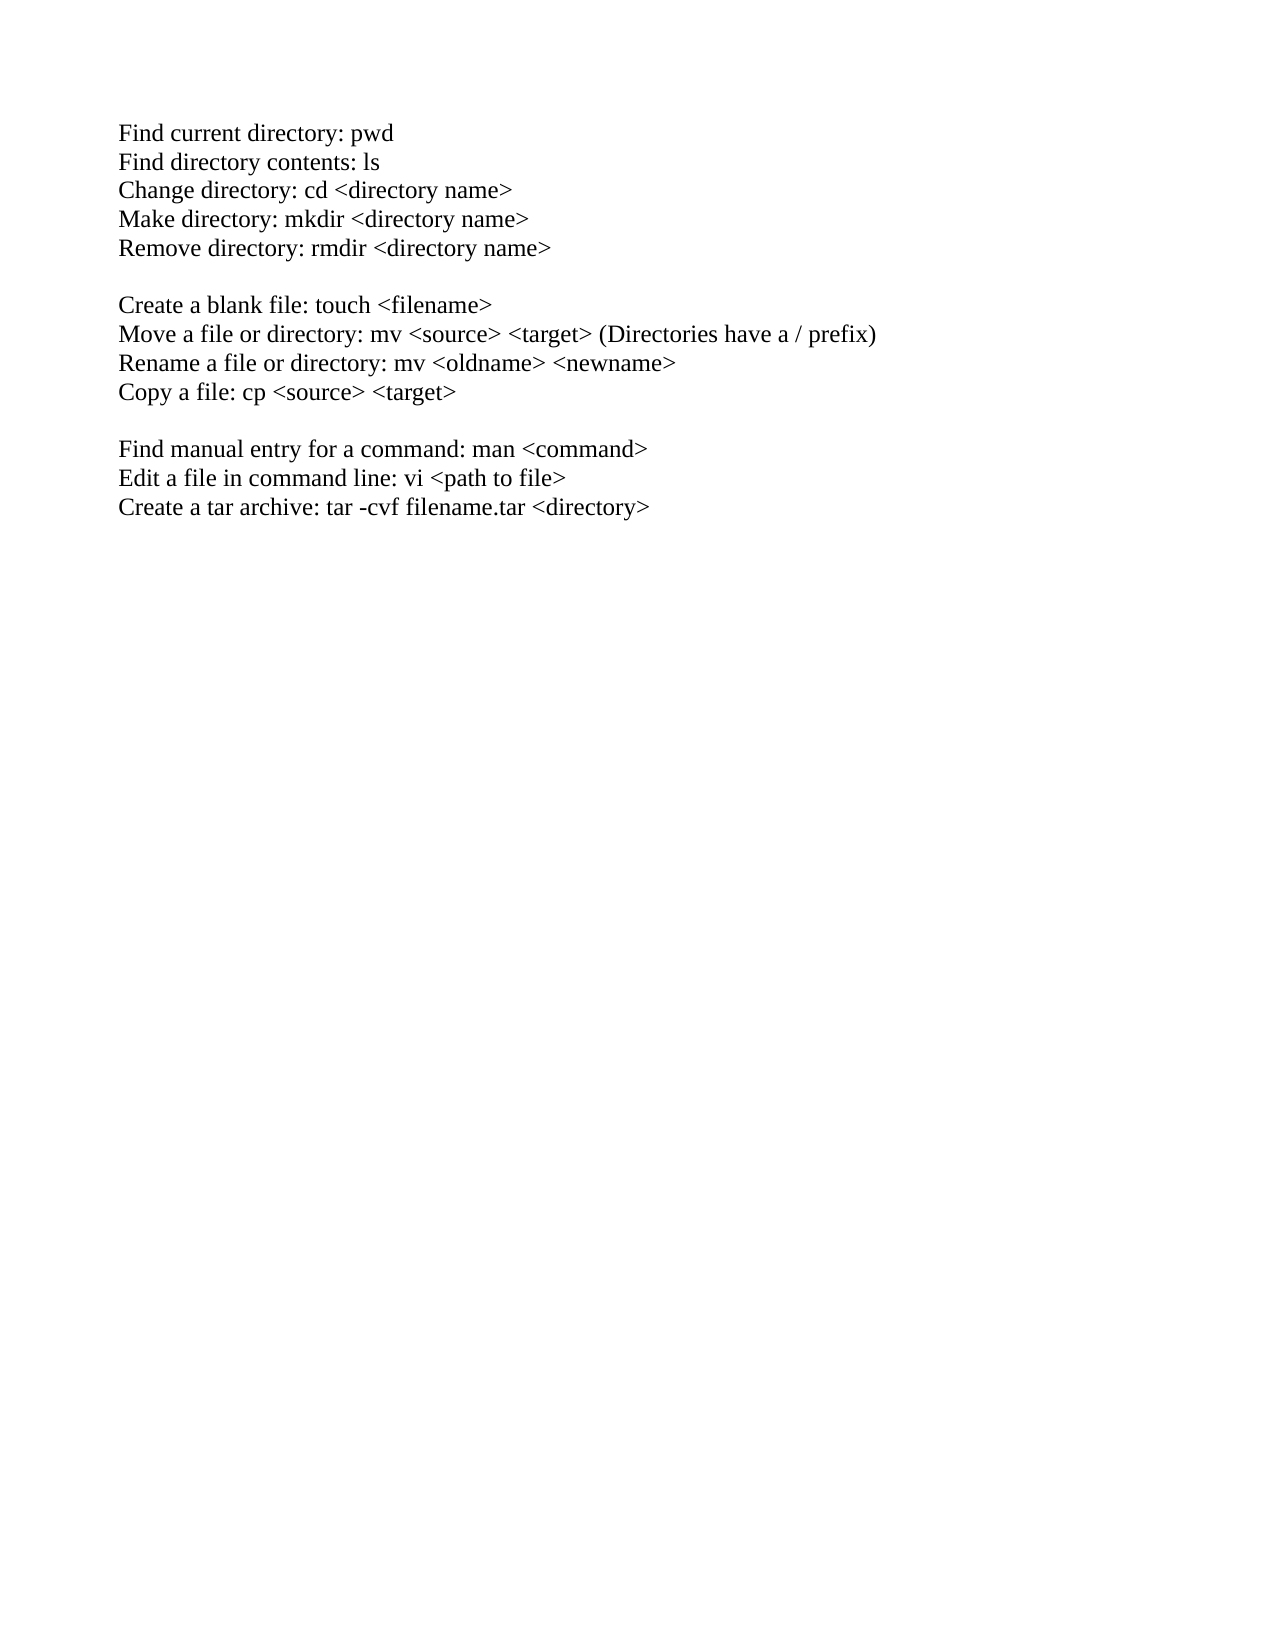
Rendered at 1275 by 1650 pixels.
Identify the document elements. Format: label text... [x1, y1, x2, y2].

text Find current directory: pwd [118, 118, 1157, 147]
text Change directory: cd <directory name> [118, 176, 1157, 204]
text Make directory: mkdir <directory name> [118, 204, 1157, 233]
text Create a blank file: touch <filename> [118, 291, 1157, 319]
text Copy a file: cp <source> <target> [118, 377, 1157, 406]
text Rename a file or directory: mv <oldname> <newname> [118, 348, 1157, 377]
text Create a tar archive: tar -cvf filename.tar <directory> [118, 492, 1157, 521]
text Remove directory: rmdir <directory name> [118, 233, 1157, 262]
text Find manual entry for a command: man <command> [118, 434, 1157, 463]
text Move a file or directory: mv <source> <target> (Directories have a / prefix) [118, 319, 1157, 348]
text Find directory contents: ls [118, 147, 1157, 176]
text Edit a file in command line: vi <path to file> [118, 463, 1157, 492]
